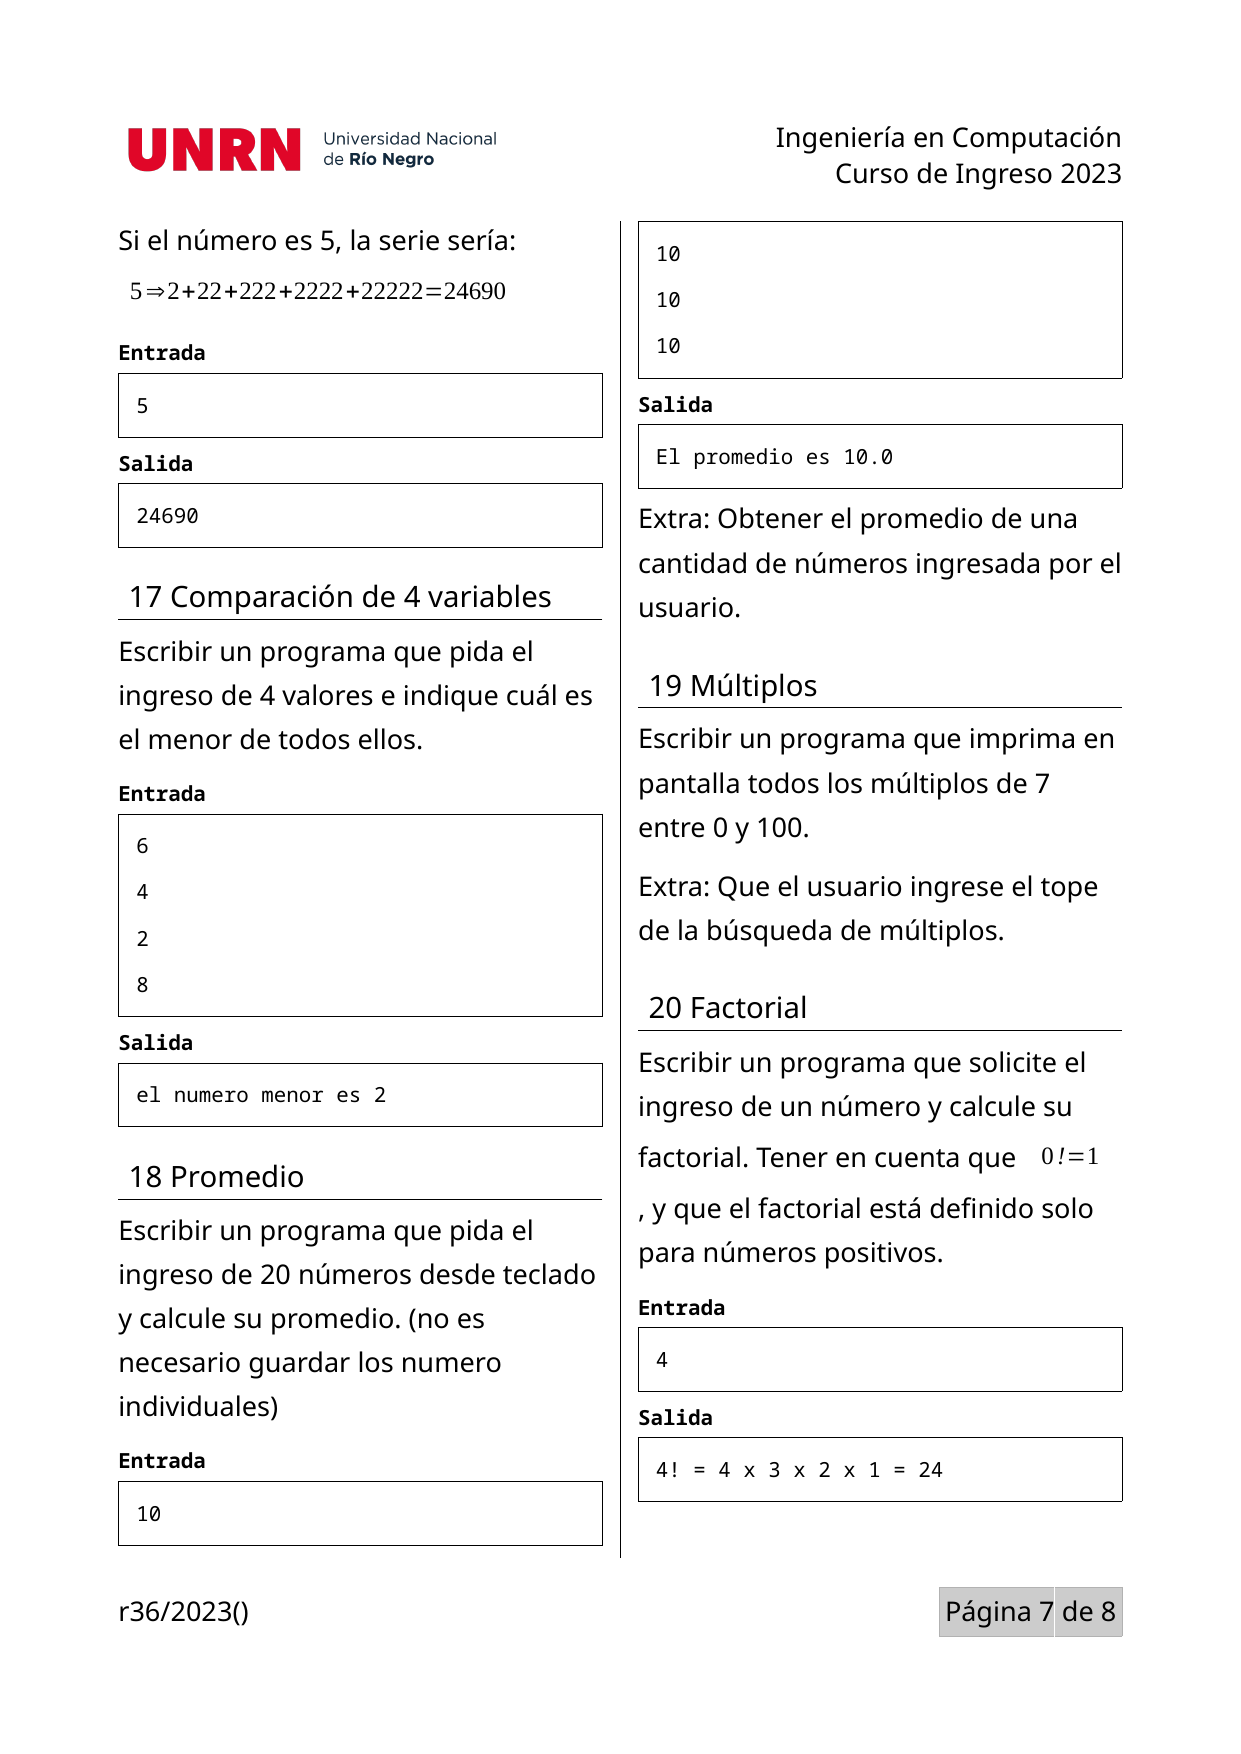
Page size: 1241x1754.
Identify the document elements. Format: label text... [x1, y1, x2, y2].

subtitle Promedio [118, 1153, 602, 1199]
text el numero menor es 2 [119, 1064, 602, 1126]
text Extra: Obtener el promedio de una cantidad de números ingresada por el usuario. [638, 500, 1122, 625]
text 5 [119, 374, 602, 437]
subtitle Comparación de 4 variables [118, 573, 602, 619]
text Escribir un programa que imprima en pantalla todos los múltiplos de 7 entre 0 y 100. [638, 720, 1122, 845]
text Entrada [118, 338, 602, 367]
text Entrada [118, 779, 602, 807]
text Escribir un programa que pida el ingreso de 4 valores e indique cuál es el menor de todos ellos. [118, 632, 602, 757]
text El promedio es 10.0 [639, 425, 1122, 488]
text Entrada [118, 1447, 602, 1475]
text 10 [639, 222, 1122, 268]
text 24690 [119, 484, 602, 547]
text Salida [638, 1403, 1122, 1431]
subtitle Factorial [638, 984, 1122, 1030]
text 8 [119, 952, 602, 1016]
text Si el número es 5, la serie sería: [118, 221, 602, 317]
text 4 [639, 1328, 1122, 1391]
text 10 [119, 1482, 602, 1545]
text Salida [118, 1028, 602, 1056]
text 10 [639, 268, 1122, 314]
text Escribir un programa que pida el ingreso de 20 números desde teclado y calcule su promedio. (no es necesario guardar los numero individuales) [118, 1211, 602, 1425]
text Salida [638, 390, 1122, 418]
text 10 [639, 314, 1122, 378]
text 6 [119, 815, 602, 860]
picture [118, 118, 505, 180]
text 2 [119, 906, 602, 952]
text Entrada [638, 1293, 1122, 1321]
text Escribir un programa que solicite el ingreso de un número y calcule su factorial. Tener en cuenta que , y que el factorial está definido solo para números positivos. [638, 1043, 1122, 1271]
text Extra: Que el usuario ingrese el tope de la búsqueda de múltiplos. [638, 867, 1122, 948]
text 4 [119, 860, 602, 906]
text Salida [118, 449, 602, 477]
subtitle Múltiplos [638, 662, 1122, 707]
text 4! = 4 x 3 x 2 x 1 = 24 [639, 1438, 1122, 1501]
